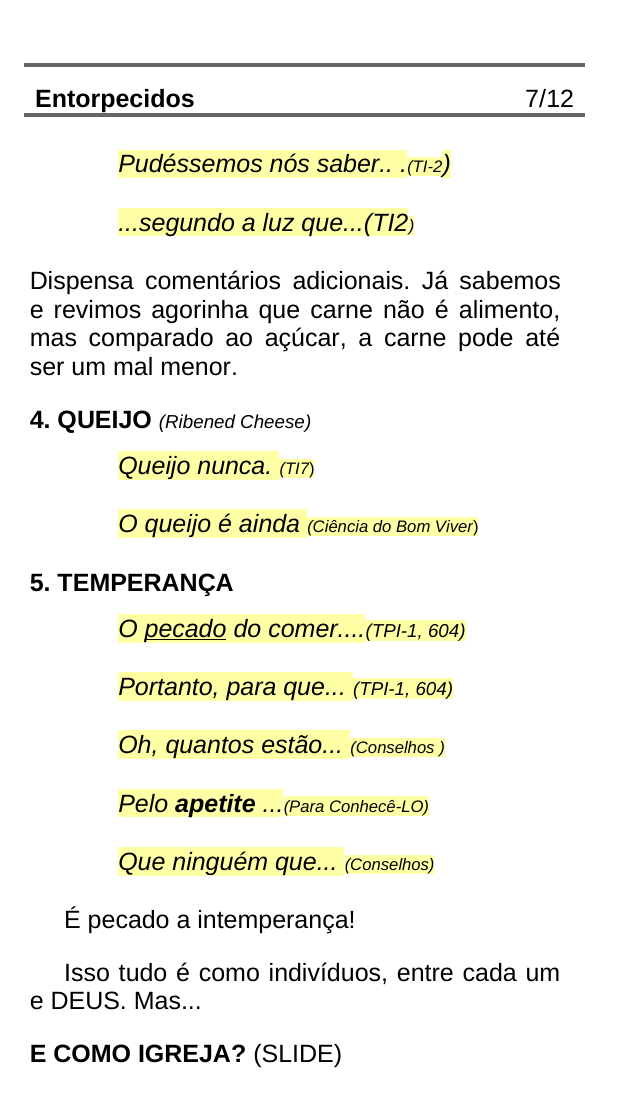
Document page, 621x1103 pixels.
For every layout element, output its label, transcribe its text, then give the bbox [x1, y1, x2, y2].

text Oh, quantos estão... (Conselhos ) [350, 730, 591, 759]
text Isso tudo é como indivíduos, entre cada um e DEUS. Mas... [29, 957, 561, 1015]
text Queijo nunca. (TI7) [279, 451, 591, 480]
text 5. TEMPERANÇA [29, 567, 561, 596]
text O queijo é ainda (Ciência do Bom Viver) [307, 509, 591, 538]
text ...segundo a luz que...(TI2) [408, 208, 591, 236]
text Pelo apetite ...(Para Conhecê-LO) [283, 789, 591, 817]
text 4. QUEIJO (Ribened Cheese) [29, 404, 561, 433]
text Pudéssemos nós saber.. .(TI-2) [118, 149, 591, 178]
text Portanto, para que... (TPI-1, 604) [353, 672, 591, 701]
text O pecado do comer....(TPI-1, 604) [365, 614, 591, 643]
text É pecado a intemperança! [29, 905, 561, 934]
text E COMO IGREJA? (SLIDE) [29, 1039, 561, 1067]
text Que ninguém que... (Conselhos) [344, 847, 591, 876]
text Dispensa comentários adicionais. Já sabemos e revimos agorinha que carne não é alimento, mas comparado ao açúcar, a carne pode até ser um mal menor. [29, 266, 561, 381]
